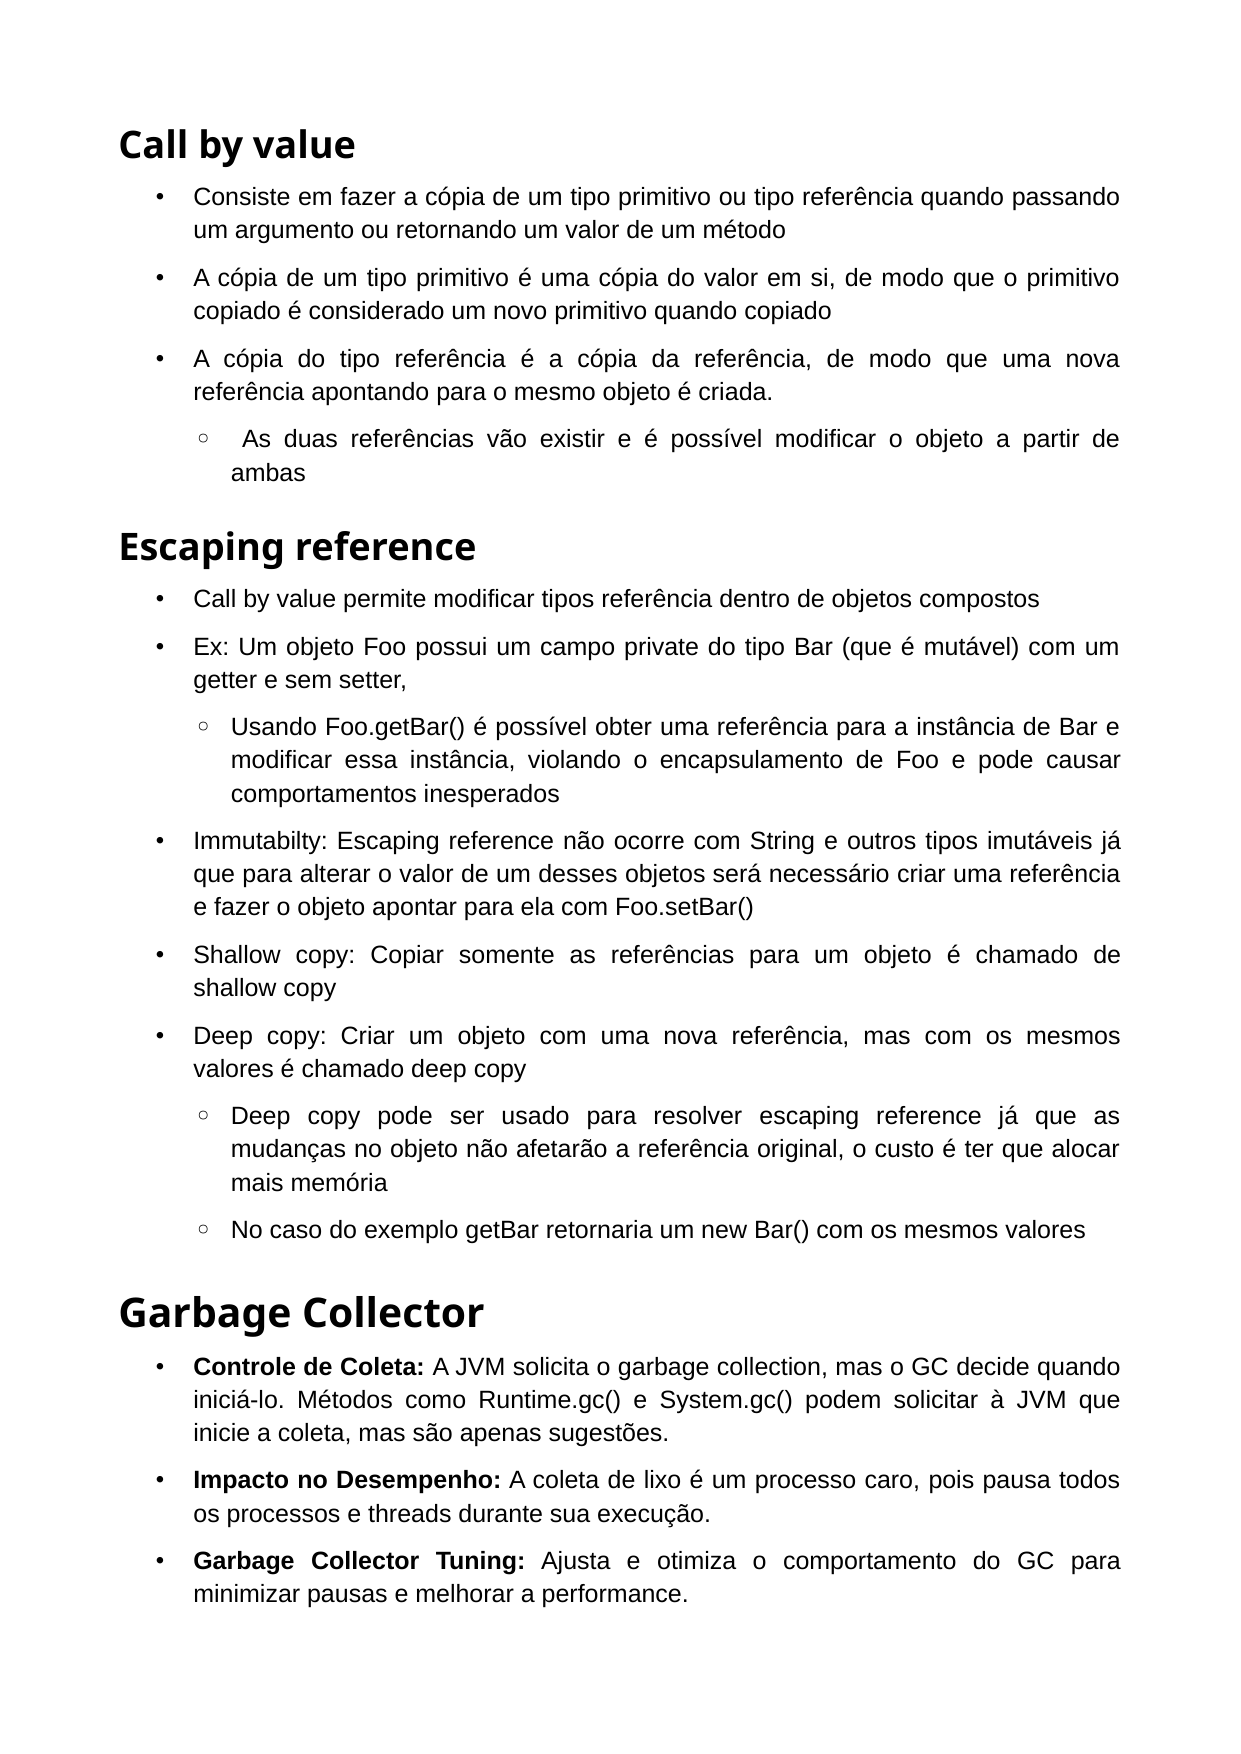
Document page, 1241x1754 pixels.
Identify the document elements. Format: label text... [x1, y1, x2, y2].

list Consiste em fazer a cópia de um tipo primitivo ou tipo referência quando passando um argumento ou retornando um valor de um método [156, 182, 1122, 244]
list A cópia de um tipo primitivo é uma cópia do valor em si, de modo que o primitivo copiado é considerado um novo primitivo quando copiado [156, 263, 1122, 325]
list No caso do exemplo getBar retornaria um new Bar() com os mesmos valores [193, 1215, 1122, 1244]
list Garbage Collector Tuning: Ajusta e otimiza o comportamento do GC para minimizar pausas e melhorar a performance. [156, 1546, 1122, 1608]
subtitle Garbage Collector [118, 1284, 1122, 1339]
list Impacto no Desempenho: A coleta de lixo é um processo caro, pois pausa todos os processos e threads durante sua execução. [156, 1466, 1122, 1527]
list A cópia do tipo referência é a cópia da referência, de modo que uma nova referência apontando para o mesmo objeto é criada. [156, 344, 1122, 406]
list As duas referências vão existir e é possível modificar o objeto a partir de ambas [193, 424, 1122, 486]
list Immutabilty: Escaping reference não ocorre com String e outros tipos imutáveis já que para alterar o valor de um desses objetos será necessário criar uma referência e fazer o objeto apontar para ela com Foo.setBar() [156, 826, 1122, 921]
list Deep copy: Criar um objeto com uma nova referência, mas com os mesmos valores é chamado deep copy [156, 1021, 1122, 1082]
subtitle Call by value [118, 118, 1122, 170]
list Ex: Um objeto Foo possui um campo private do tipo Bar (que é mutável) com um getter e sem setter, [156, 632, 1122, 693]
list Deep copy pode ser usado para resolver escaping reference já que as mudanças no objeto não afetarão a referência original, o custo é ter que alocar mais memória [193, 1101, 1122, 1196]
list Usando Foo.getBar() é possível obter uma referência para a instância de Bar e modificar essa instância, violando o encapsulamento de Foo e pode causar comportamentos inesperados [193, 712, 1122, 807]
list Call by value permite modificar tipos referência dentro de objetos compostos [156, 584, 1122, 613]
subtitle Escaping reference [118, 520, 1122, 571]
list Shallow copy: Copiar somente as referências para um objeto é chamado de shallow copy [156, 940, 1122, 1002]
list Controle de Coleta: A JVM solicita o garbage collection, mas o GC decide quando iniciá-lo. Métodos como Runtime.gc() e System.gc() podem solicitar à JVM que inicie a coleta, mas são apenas sugestões. [156, 1352, 1122, 1447]
